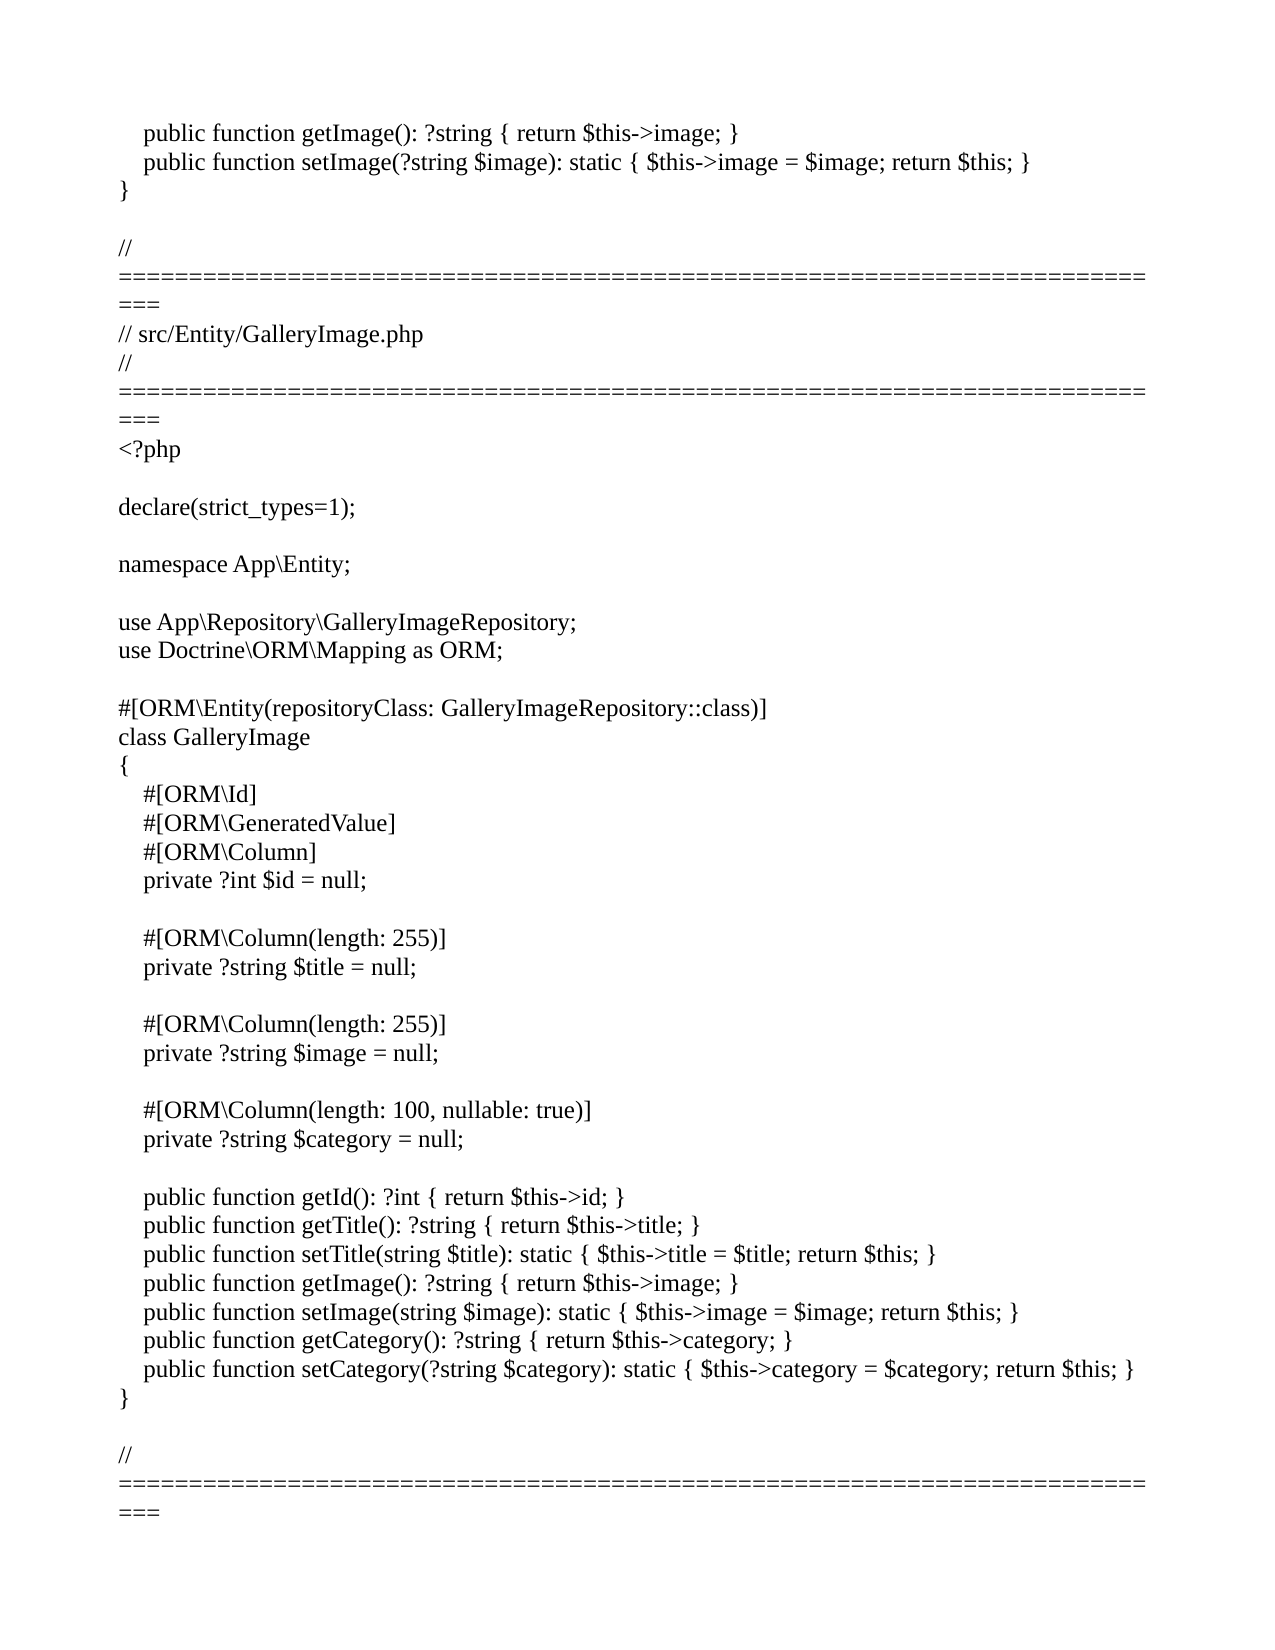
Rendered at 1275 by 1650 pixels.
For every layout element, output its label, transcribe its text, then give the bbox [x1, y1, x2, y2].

text public function getImage(): ?string { return $this->image; } [118, 118, 1157, 147]
text private ?int $id = null; [118, 866, 1157, 894]
text // ============================================================================ [118, 233, 1157, 319]
text } [118, 1383, 1157, 1412]
text #[ORM\Column(length: 255)] [118, 1009, 1157, 1038]
text #[ORM\Entity(repositoryClass: GalleryImageRepository::class)] [118, 693, 1157, 722]
text use Doctrine\ORM\Mapping as ORM; [118, 636, 1157, 664]
text #[ORM\Column] [118, 837, 1157, 866]
text // src/Entity/GalleryImage.php [118, 319, 1157, 348]
text use App\Repository\GalleryImageRepository; [118, 607, 1157, 636]
text { [118, 751, 1157, 779]
text public function getTitle(): ?string { return $this->title; } [118, 1211, 1157, 1239]
text } [118, 176, 1157, 204]
text class GalleryImage [118, 722, 1157, 751]
text #[ORM\Id] [118, 779, 1157, 808]
text #[ORM\Column(length: 255)] [118, 923, 1157, 952]
text public function getImage(): ?string { return $this->image; } [118, 1268, 1157, 1297]
text <?php [118, 434, 1157, 463]
text public function setImage(string $image): static { $this->image = $image; return $this; } [118, 1297, 1157, 1326]
text private ?string $category = null; [118, 1124, 1157, 1153]
text #[ORM\Column(length: 100, nullable: true)] [118, 1096, 1157, 1124]
text private ?string $image = null; [118, 1038, 1157, 1067]
text public function getCategory(): ?string { return $this->category; } [118, 1326, 1157, 1354]
text namespace App\Entity; [118, 549, 1157, 578]
text public function setCategory(?string $category): static { $this->category = $category; return $this; } [118, 1354, 1157, 1383]
text public function setImage(?string $image): static { $this->image = $image; return $this; } [118, 147, 1157, 176]
text // ============================================================================ [118, 348, 1157, 434]
text // ============================================================================ [118, 1441, 1157, 1527]
text declare(strict_types=1); [118, 492, 1157, 521]
text private ?string $title = null; [118, 952, 1157, 981]
text public function setTitle(string $title): static { $this->title = $title; return $this; } [118, 1239, 1157, 1268]
text public function getId(): ?int { return $this->id; } [118, 1182, 1157, 1211]
text #[ORM\GeneratedValue] [118, 808, 1157, 837]
